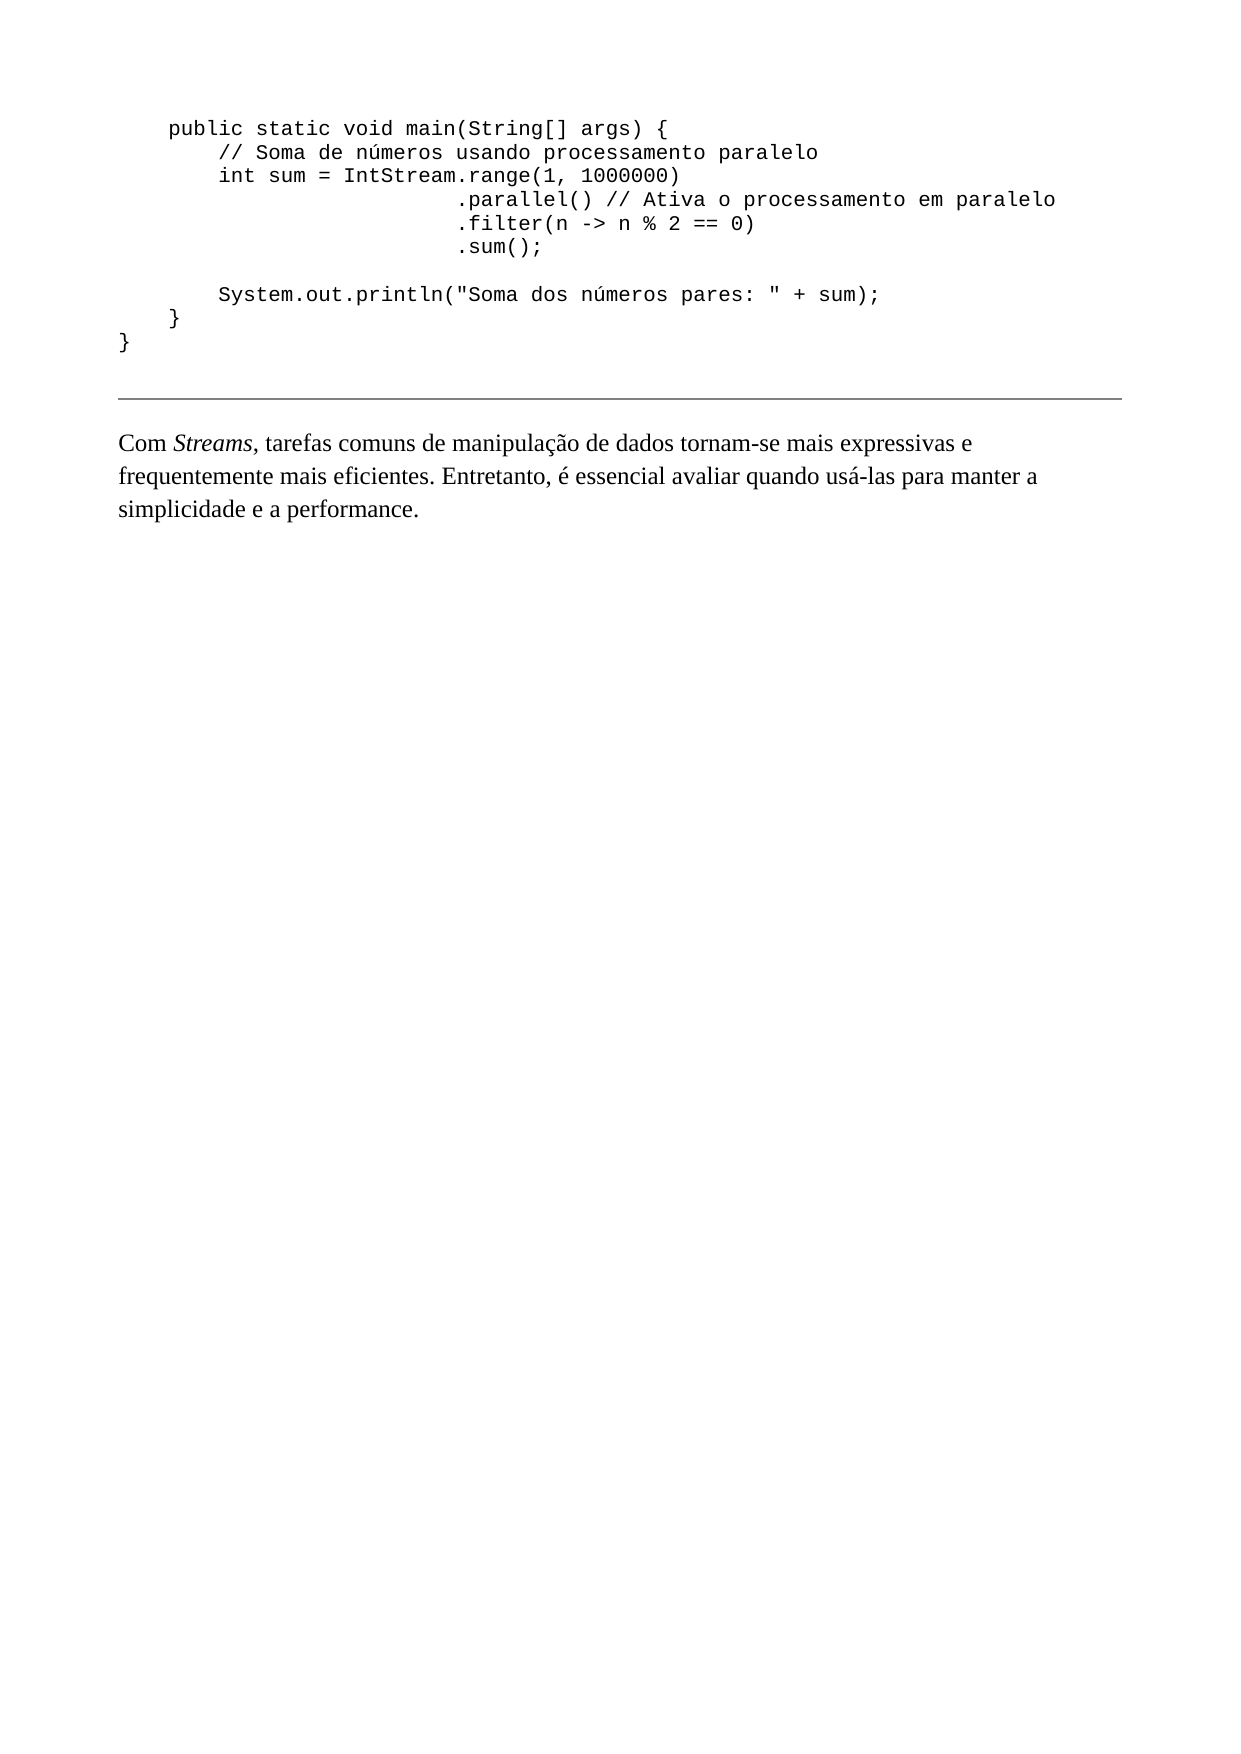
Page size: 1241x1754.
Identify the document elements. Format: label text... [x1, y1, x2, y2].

text .parallel() // Ativa o processamento em paralelo [118, 189, 1122, 213]
text } [118, 331, 1122, 354]
text public static void main(String[] args) { [118, 118, 1122, 142]
text Com Streams, tarefas comuns de manipulação de dados tornam-se mais expressivas e frequentemente mais eficientes. Entretanto, é essencial avaliar quando usá-las para manter a simplicidade e a performance. [118, 428, 1122, 523]
text .filter(n -> n % 2 == 0) [118, 213, 1122, 236]
text int sum = IntStream.range(1, 1000000) [118, 165, 1122, 189]
text // Soma de números usando processamento paralelo [118, 142, 1122, 165]
text .sum(); [118, 236, 1122, 260]
text System.out.println("Soma dos números pares: " + sum); [118, 284, 1122, 307]
text } [118, 307, 1122, 331]
